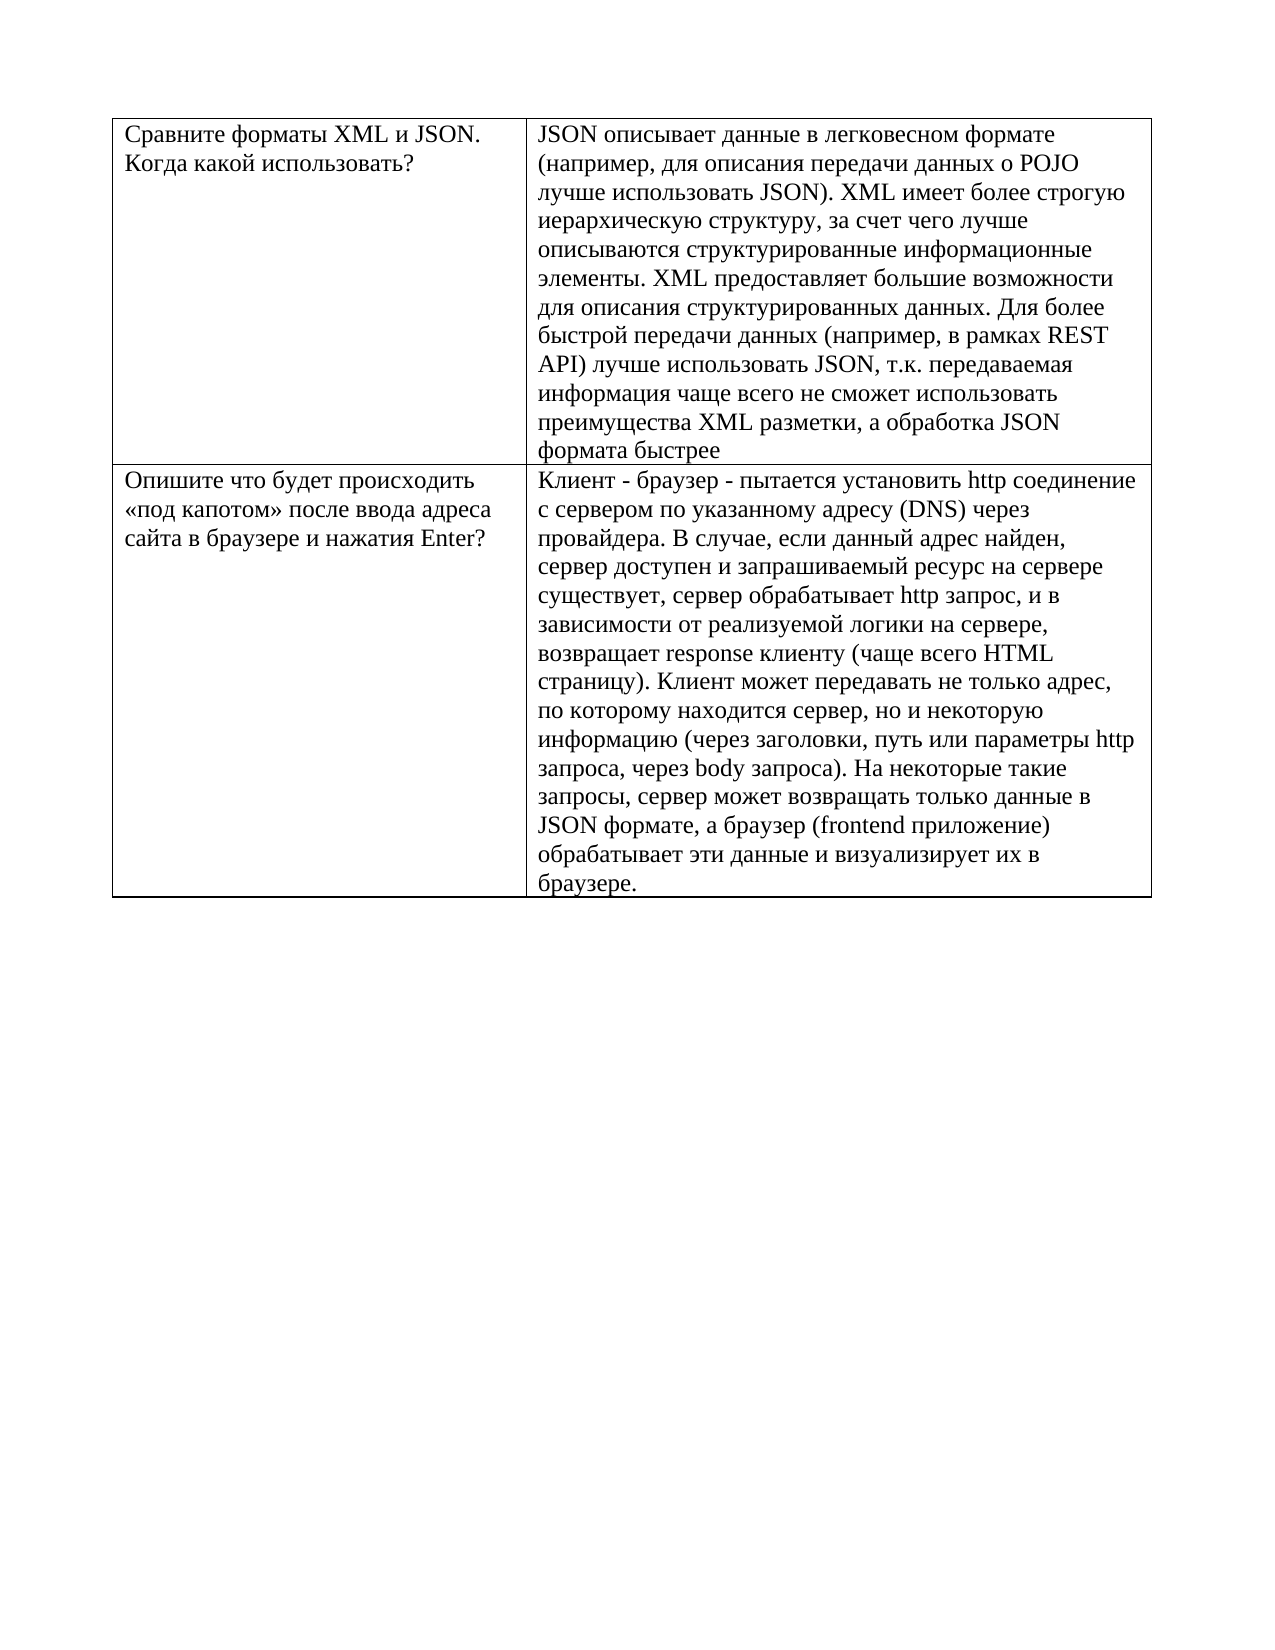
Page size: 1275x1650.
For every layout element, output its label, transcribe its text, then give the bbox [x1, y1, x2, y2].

table_cell Опишите что будет происходить «под капотом» после ввода адреса сайта в браузере и нажатия Enter? [113, 465, 526, 896]
table_cell Клиент - браузер - пытается установить http соединение с сервером по указанному адресу (DNS) через провайдера. В случае, если данный адрес найден, сервер доступен и запрашиваемый ресурс на сервере существует, сервер обрабатывает http запрос, и в зависимости от реализуемой логики на сервере, возвращает response клиенту (чаще всего HTML страницу). Клиент может передавать не только адрес, по которому находится сервер, но и некоторую информацию (через заголовки, путь или параметры http запроса, через body запроса). На некоторые такие запросы, сервер может возвращать только данные в JSON формате, а браузер (frontend приложение) обрабатывает эти данные и визуализирует их в браузере. [527, 465, 1151, 896]
table_cell JSON описывает данные в легковесном формате (например, для описания передачи данных о POJO лучше использовать JSON). XML имеет более строгую иерархическую структуру, за счет чего лучше описываются структурированные информационные элементы. XML предоставляет большие возможности для описания структурированных данных. Для более быстрой передачи данных (например, в рамках REST API) лучше использовать JSON, т.к. передаваемая информация чаще всего не сможет использовать преимущества XML разметки, а обработка JSON формата быстрее [527, 119, 1151, 464]
table_cell Сравните форматы XML и JSON. Когда какой использовать? [113, 119, 526, 464]
